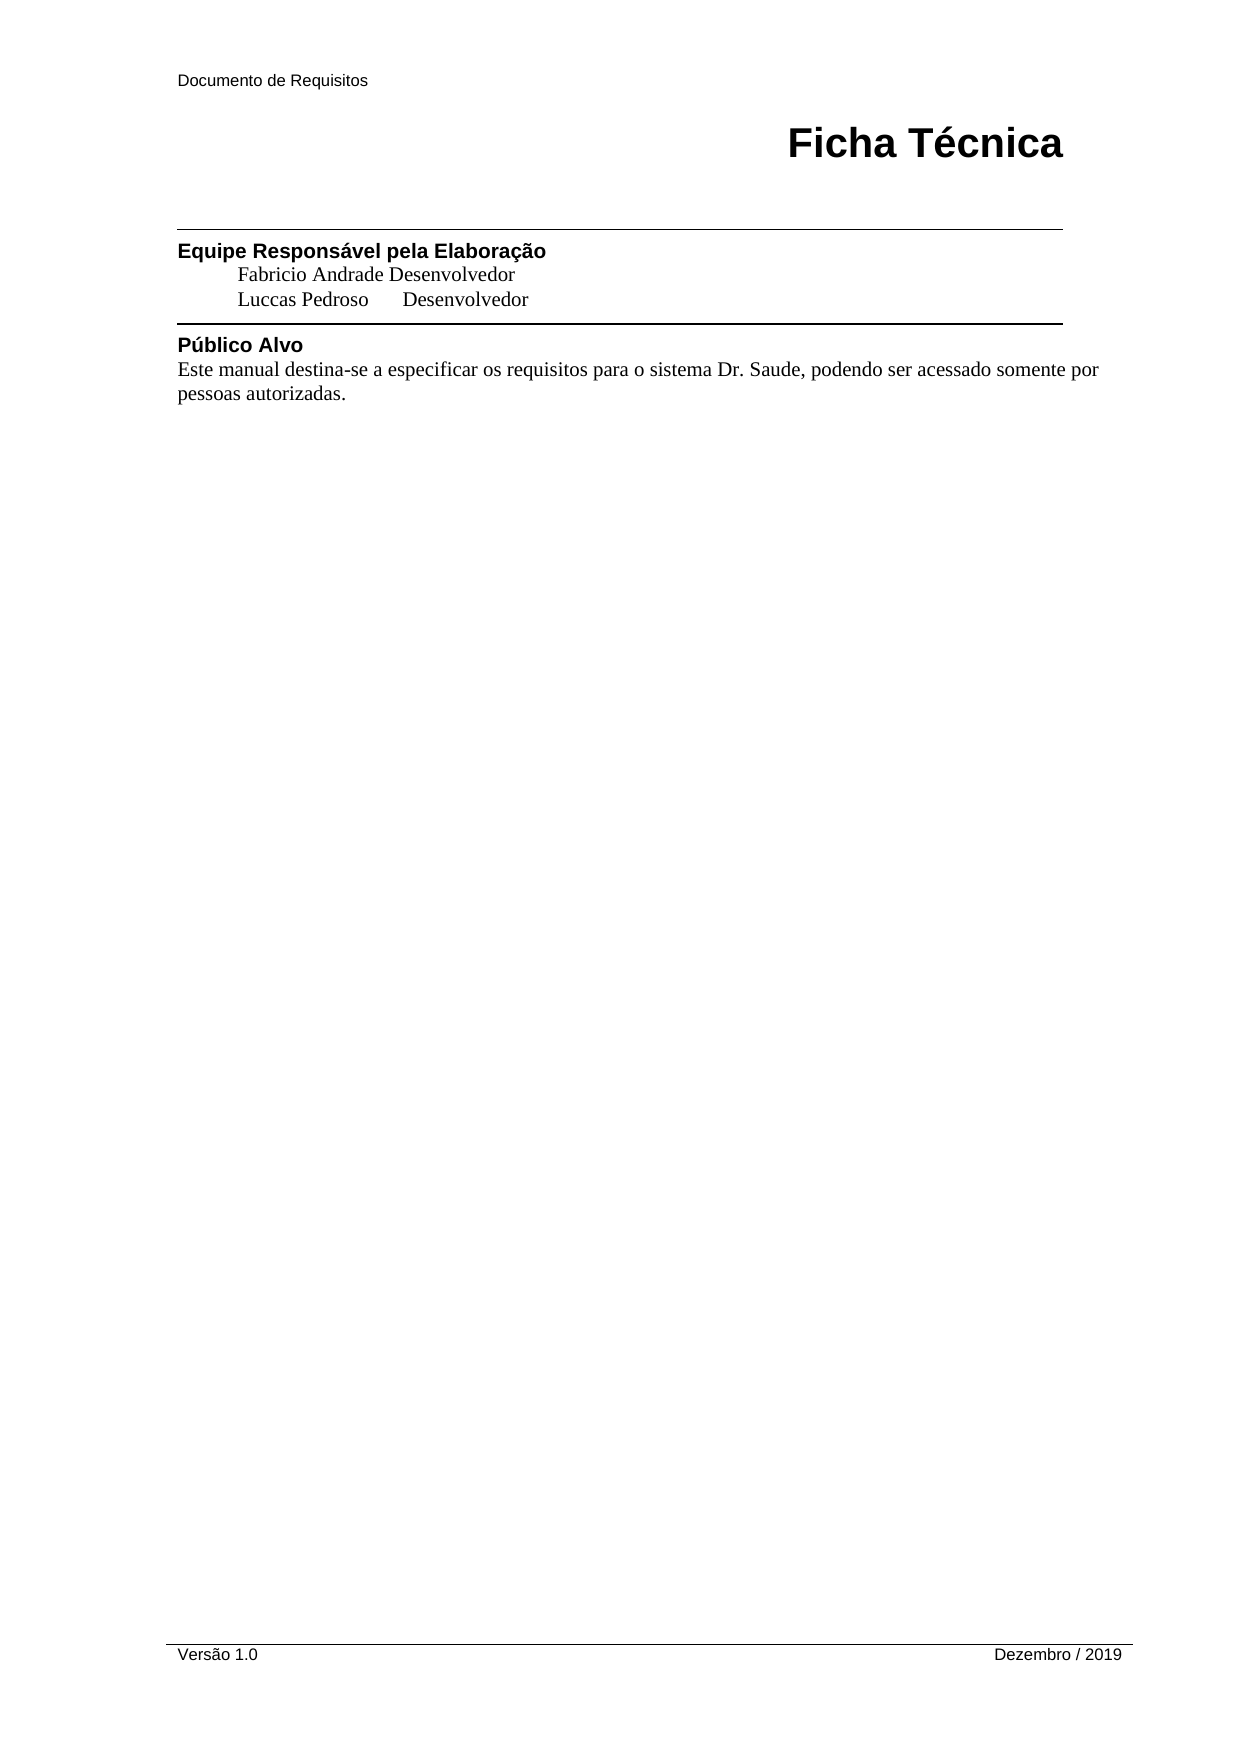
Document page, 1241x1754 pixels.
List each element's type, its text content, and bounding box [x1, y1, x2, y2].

text Luccas Pedroso Desenvolvedor [237, 286, 1063, 311]
text Público Alvo [177, 325, 1063, 357]
text Fabricio Andrade Desenvolvedor [237, 262, 1063, 286]
text Este manual destina-se a especificar os requisitos para o sistema Dr. Saude, podendo ser acessado somente por pessoas autorizadas. [177, 357, 1107, 405]
text Ficha Técnica [177, 118, 1063, 166]
text Equipe Responsável pela Elaboração [177, 230, 1063, 262]
